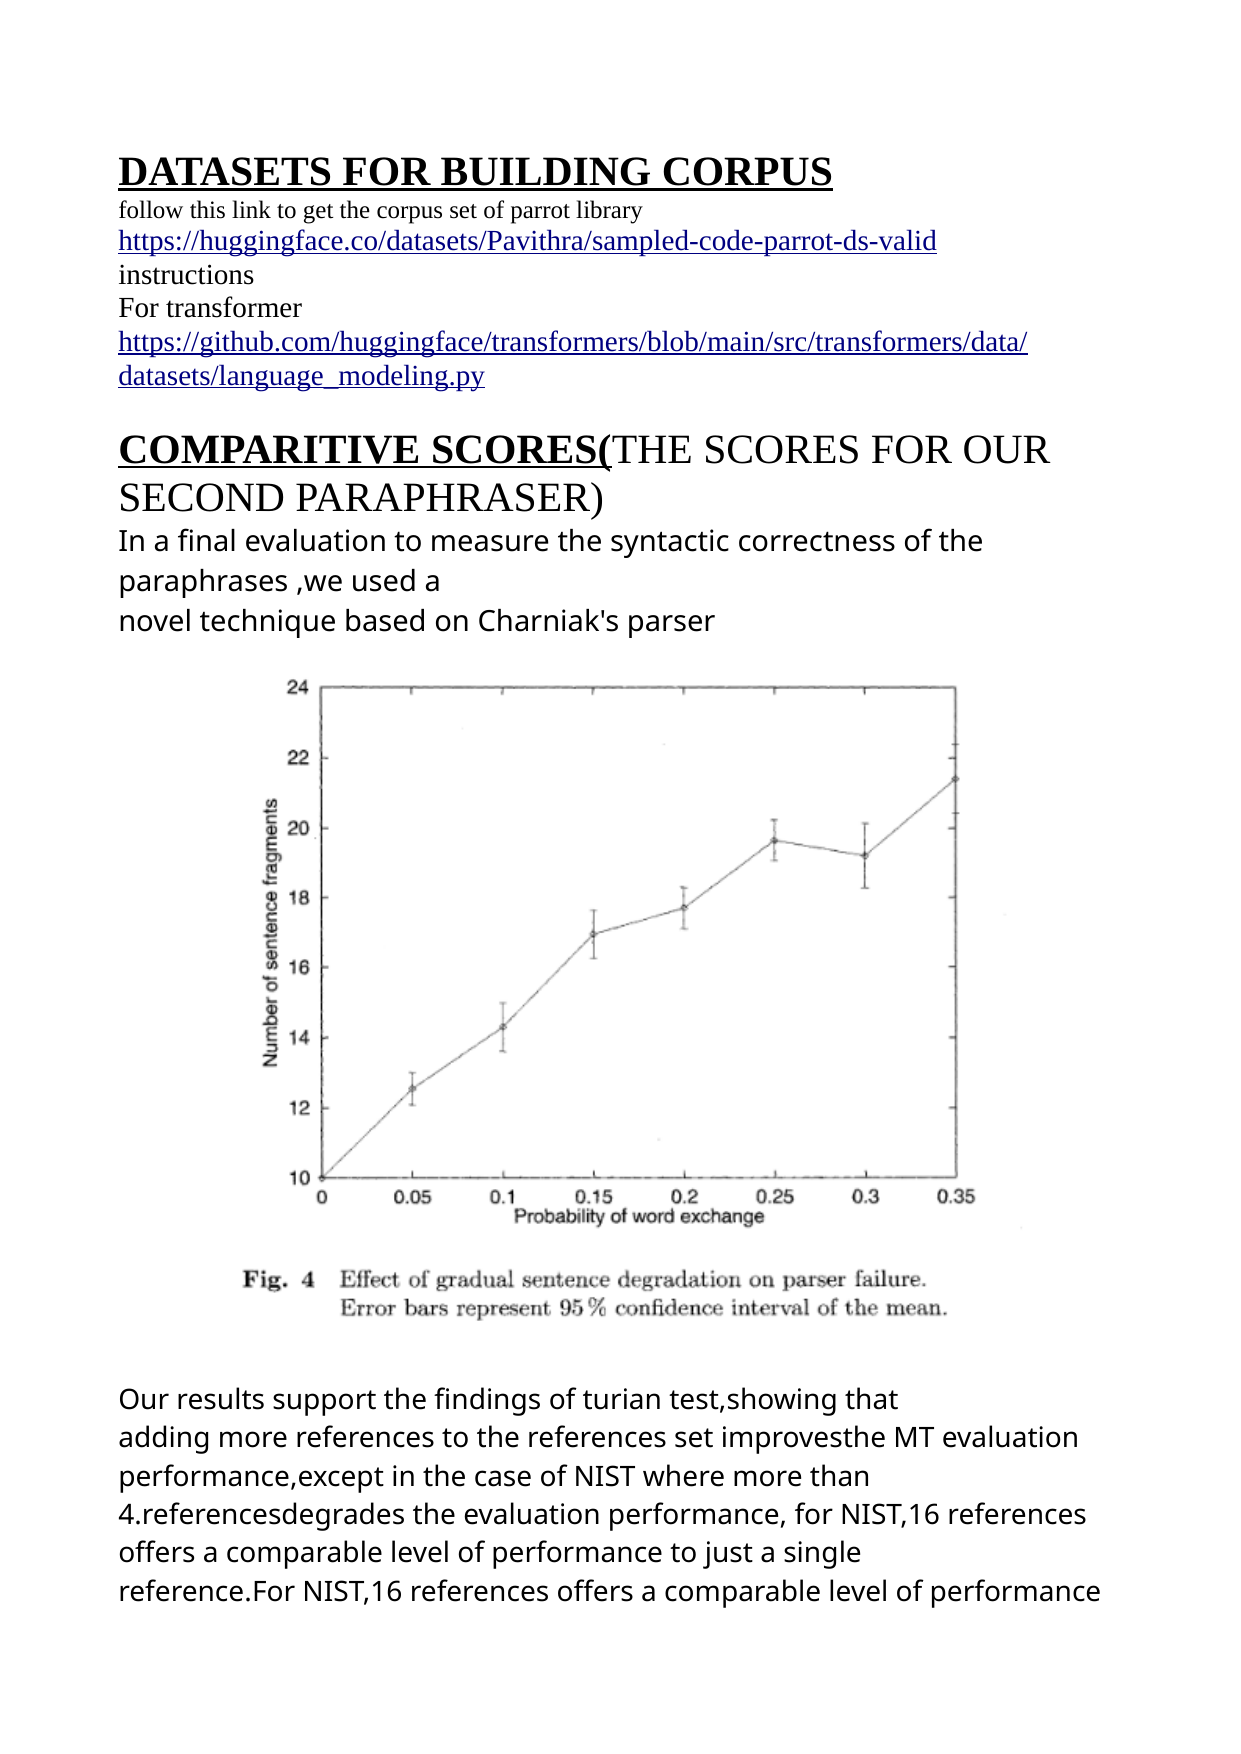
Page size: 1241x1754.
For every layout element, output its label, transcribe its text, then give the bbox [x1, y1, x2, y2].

text For transformer [118, 291, 1122, 324]
text DATASETS FOR BUILDING CORPUS [118, 147, 1122, 195]
text https://github.com/huggingface/transformers/blob/main/src/transformers/data/datasets/language_modeling.py [118, 324, 1122, 391]
text instructions [118, 257, 1122, 291]
picture [213, 639, 1027, 1346]
text https://huggingface.co/datasets/Pavithra/sampled-code-parrot-ds-valid [118, 223, 1122, 257]
text Our results support the findings of turian test,showing that adding more references to the references set improvesthe MT evaluation performance,except in the case of NIST where more than 4.referencesdegrades the evaluation performance, for NIST,16 references offers a comparable level of performance to just a single reference.For NIST,16 references offers a comparable level of performance [118, 1379, 1122, 1609]
text follow this link to get the corpus set of parrot library [118, 195, 1122, 223]
text In a final evaluation to measure the syntactic correctness of the paraphrases ,we used a novel technique based on Charniak's parser [118, 521, 1122, 640]
text COMPARITIVE SCORES(THE SCORES FOR OUR SECOND PARAPHRASER) [118, 425, 1122, 521]
